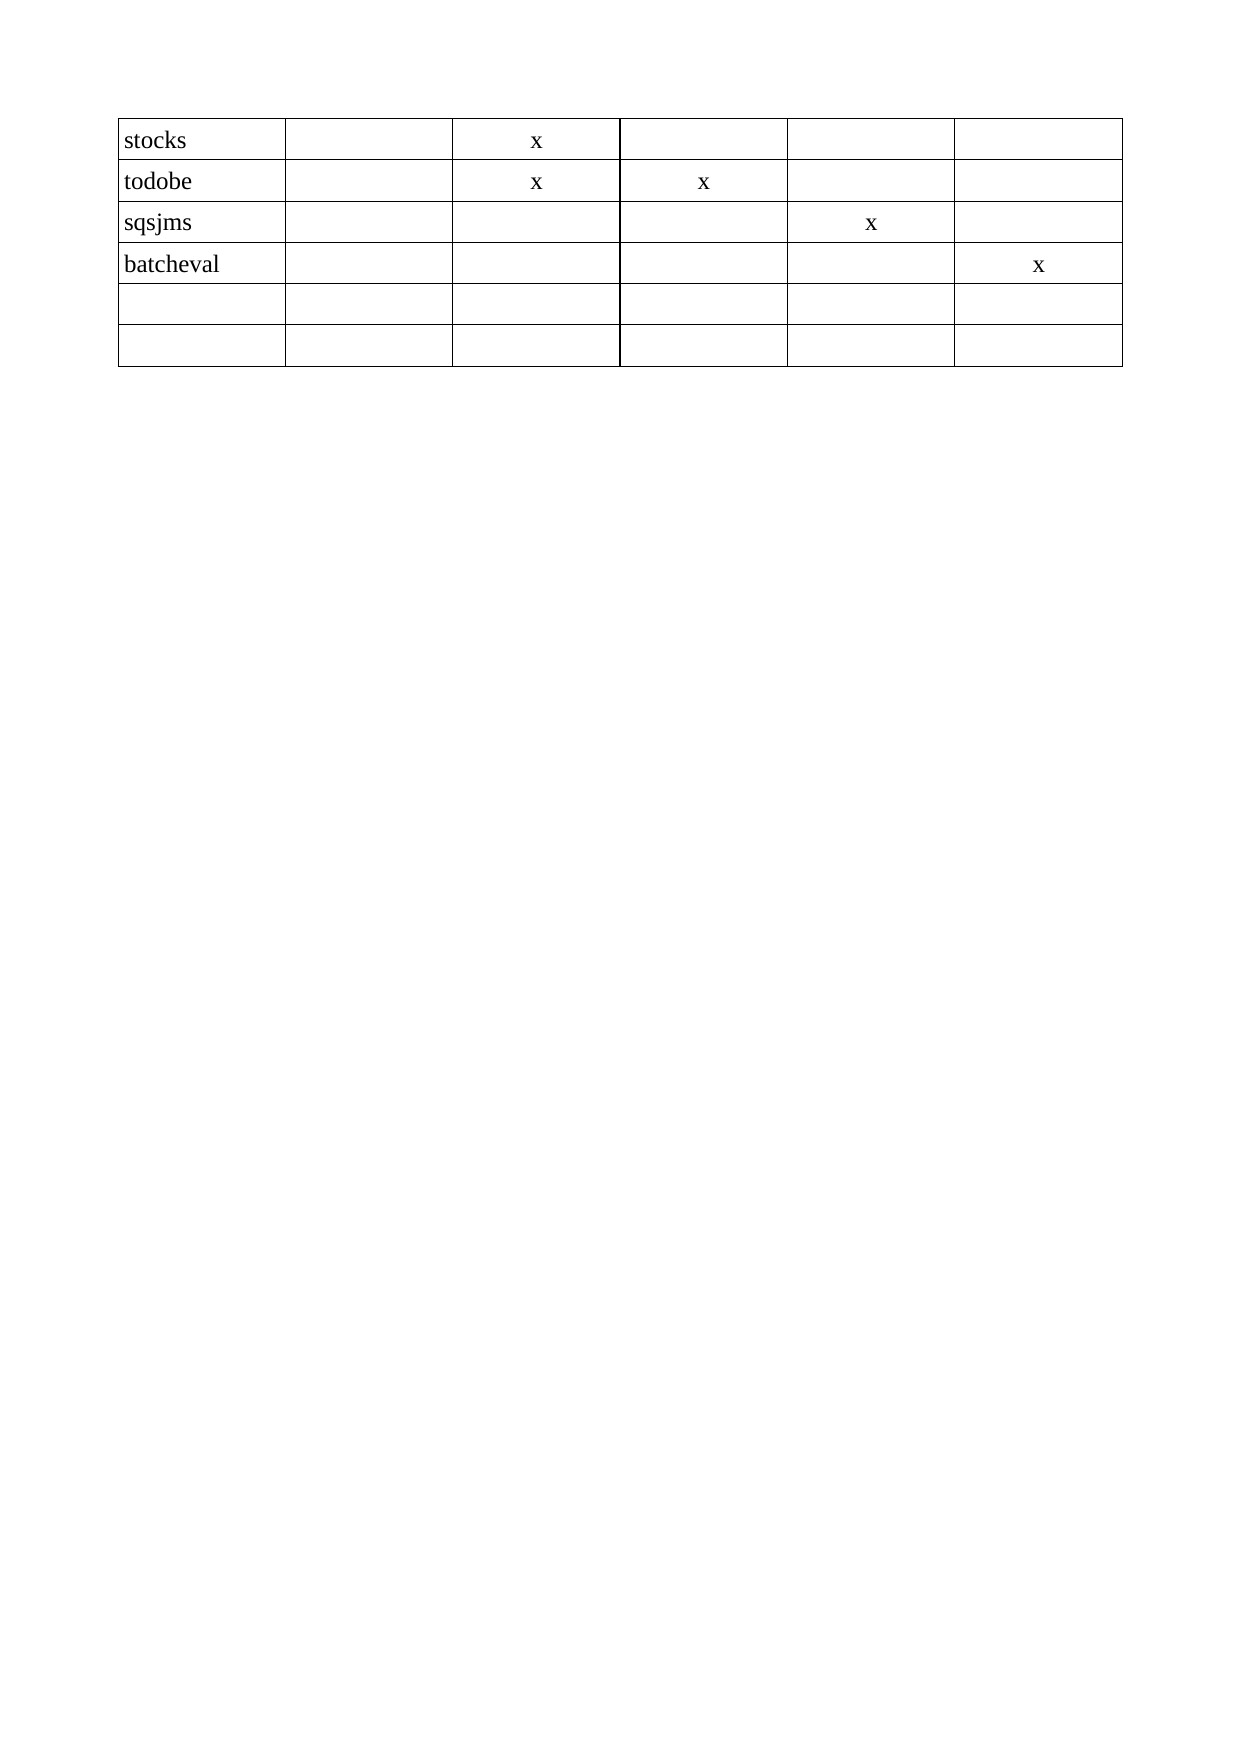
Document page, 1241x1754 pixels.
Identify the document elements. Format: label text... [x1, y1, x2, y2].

table_cell todobe [119, 160, 285, 201]
table_cell x [955, 243, 1122, 283]
table_cell [286, 202, 452, 242]
table_cell [788, 325, 954, 366]
table_cell x [453, 160, 619, 201]
table_cell x [453, 119, 619, 159]
table_cell sqsjms [119, 202, 285, 242]
table_cell [286, 325, 452, 366]
table_cell [788, 284, 954, 324]
table_cell [119, 284, 285, 324]
table_cell [955, 284, 1122, 324]
table_cell [453, 202, 619, 242]
table_cell [621, 284, 787, 324]
table_cell [286, 243, 452, 283]
table_cell [621, 243, 787, 283]
table_cell [788, 160, 954, 201]
table_cell [621, 325, 787, 366]
table_cell [788, 243, 954, 283]
table_cell [119, 325, 285, 366]
table_cell [955, 119, 1122, 159]
table_cell batcheval [119, 243, 285, 283]
table_cell [955, 202, 1122, 242]
table_cell stocks [119, 119, 285, 159]
table_cell [955, 325, 1122, 366]
table_cell [286, 284, 452, 324]
table_cell [621, 119, 787, 159]
table_cell [788, 119, 954, 159]
table_cell [286, 119, 452, 159]
table_cell [453, 325, 619, 366]
table_cell x [788, 202, 954, 242]
table_cell x [621, 160, 787, 201]
table_cell [955, 160, 1122, 201]
table_cell [453, 284, 619, 324]
table_cell [621, 202, 787, 242]
table_cell [286, 160, 452, 201]
table_cell [453, 243, 619, 283]
